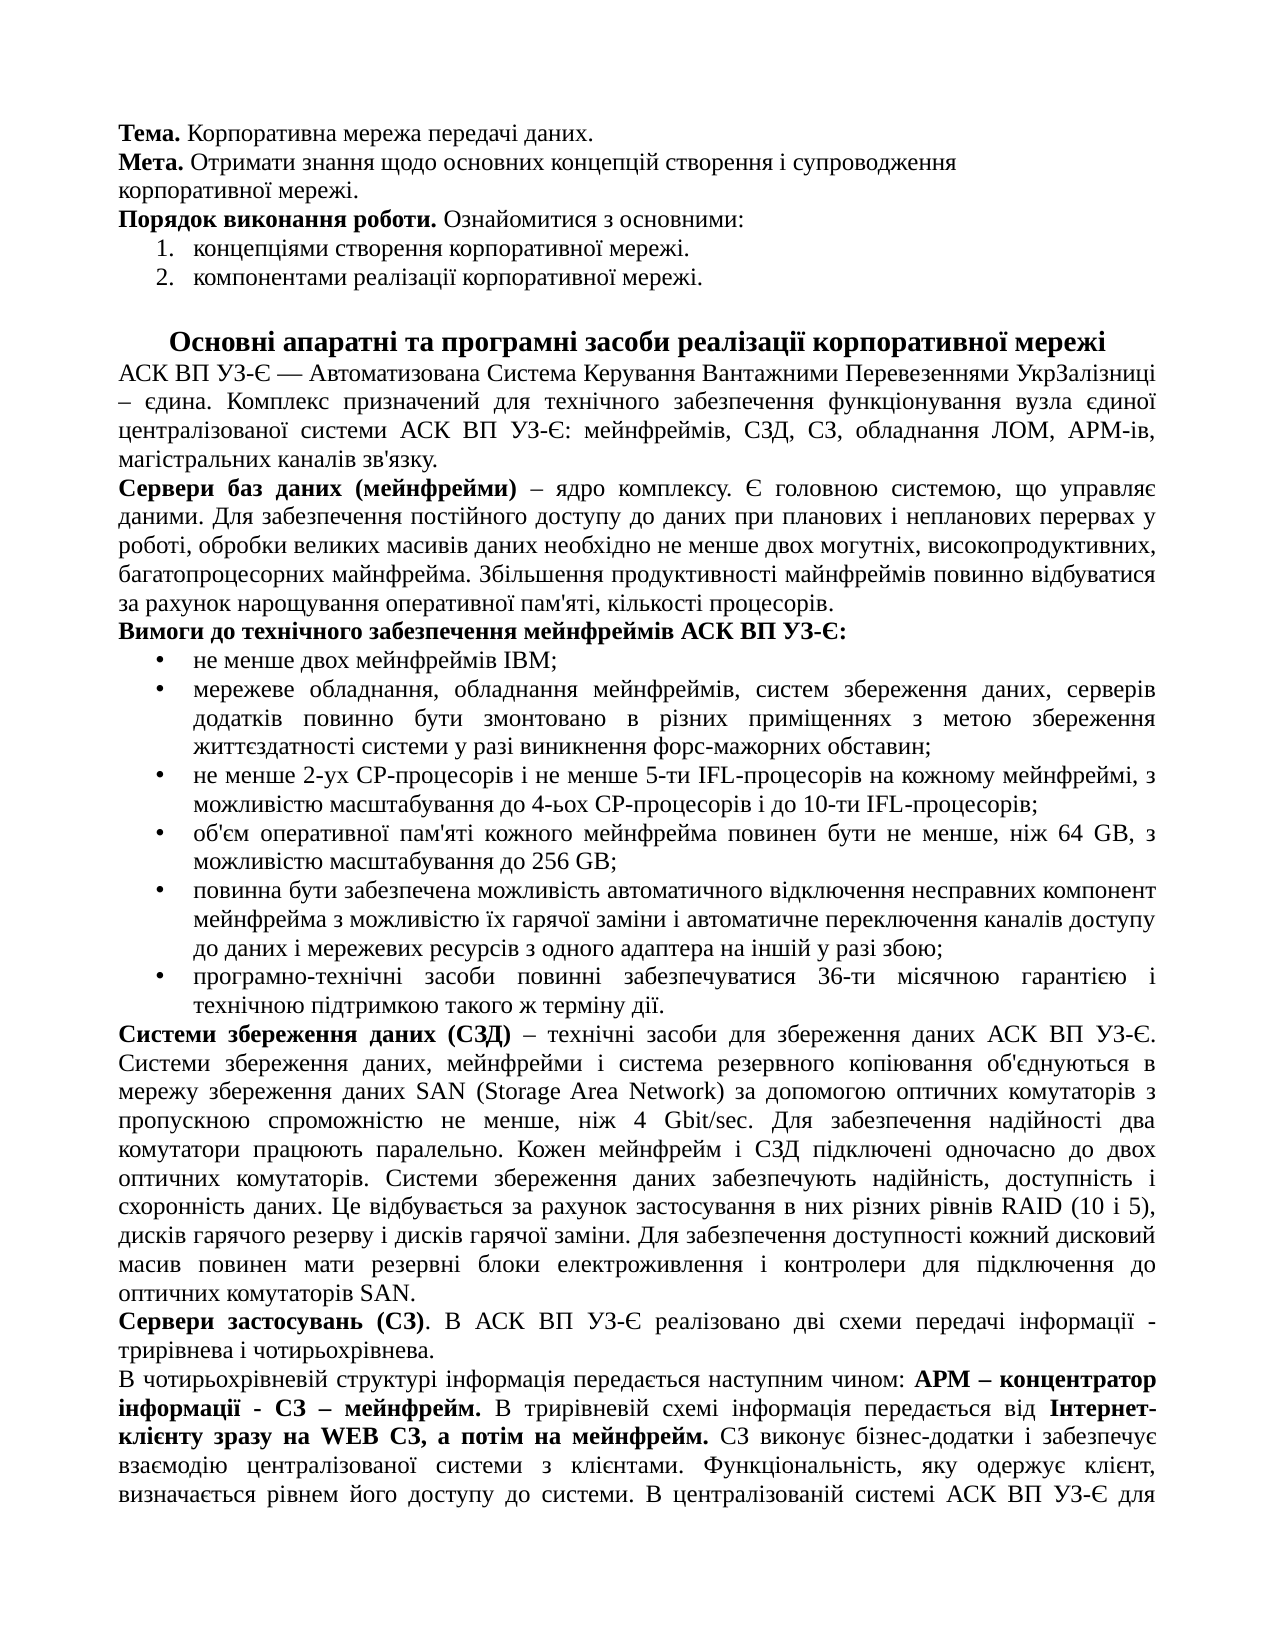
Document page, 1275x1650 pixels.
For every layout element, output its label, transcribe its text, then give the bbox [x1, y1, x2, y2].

text Тема. Корпоративна мережа передачі даних. [118, 118, 1157, 147]
list концепціями створення корпоративної мережі. [156, 233, 1157, 262]
list компонентами реалізації корпоративної мережі. [156, 262, 1157, 291]
text Основні апаратні та програмні засоби реалізації корпоративної мережі [118, 324, 1157, 358]
list Сервери застосувань (СЗ). В АСК ВП УЗ-Є реалізовано дві схеми передачі інформації - трирівнева і чотирьохрівнева. [118, 1306, 1157, 1364]
list не менше двох мейнфреймів IBM; [156, 645, 1157, 674]
text Вимоги до технічного забезпечення мейнфреймів АСК ВП УЗ-Є: [118, 616, 1157, 645]
list Системи збереження даних (СЗД) – технічні засоби для збереження даних АСК ВП УЗ-Є. Системи збереження даних, мейнфрейми і система резервного копіювання об'єднуються в мережу збереження даних SAN (Storage Area Network) за допомогою оптичних комутаторів з пропускною спроможністю не менше, ніж 4 Gbіt/sec. Для забезпечення надійності два комутатори працюють паралельно. Кожен мейнфрейм і СЗД підключені одночасно до двох оптичних комутаторів. Системи збереження даних забезпечують надійність, доступність і схоронність даних. Це відбувається за рахунок застосування в них різних рівнів RAID (10 і 5), дисків гарячого резерву і дисків гарячої заміни. Для забезпечення доступності кожний дисковий масив повинен мати резервні блоки електроживлення і контролери для підключення до оптичних комутаторів SAN. [118, 1019, 1157, 1306]
list не менше 2-ух CP-процесорів і не менше 5-ти IFL-процесорів на кожному мейнфреймі, з можливістю масштабування до 4-ьох CP-процесорів і до 10-ти IFL-процесорів; [156, 760, 1157, 818]
list об'єм оперативної пам'яті кожного мейнфрейма повинен бути не менше, ніж 64 GB, з можливістю масштабування до 256 GB; [156, 818, 1157, 875]
list повинна бути забезпечена можливість автоматичного відключення несправних компонент мейнфрейма з можливістю їх гарячої заміни і автоматичне переключення каналів доступу до даних і мережевих ресурсів з одного адаптера на іншій у разі збою; [156, 875, 1157, 961]
list програмно-технічні засоби повинні забезпечуватися 36-ти місячною гарантією і технічною підтримкою такого ж терміну дії. [156, 961, 1157, 1019]
list мережеве обладнання, обладнання мейнфреймів, систем збереження даних, серверів додатків повинно бути змонтовано в різних приміщеннях з метою збереження життєздатності системи у разі виникнення форс-мажорних обставин; [156, 674, 1157, 760]
text Мета. Отримати знання щодо основних концепцій створення і супроводження [118, 147, 1157, 176]
text Сервери баз даних (мейнфрейми) – ядро комплексу. Є головною системою, що управляє даними. Для забезпечення постійного доступу до даних при планових і непланових перервах у роботі, обробки великих масивів даних необхідно не менше двох могутніх, високопродуктивних, багатопроцесорних майнфрейма. Збільшення продуктивності майнфреймів повинно відбуватися за рахунок нарощування оперативної пам'яті, кількості процесорів. [118, 473, 1157, 616]
list В чотирьохрівневій структурі інформація передається наступним чином: АРМ – концентратор інформації - СЗ – мейнфрейм. В трирівневій схемі інформація передається від Інтернет-клієнту зразу на WEB СЗ, а потім на мейнфрейм. СЗ виконує бізнес-додатки і забезпечує взаємодію централізованої системи з клієнтами. Функціональність, яку одержує клієнт, визначається рівнем його доступу до системи. В централізованій системі АСК ВП УЗ-Є для [118, 1364, 1157, 1508]
text Порядок виконання роботи. Ознайомитися з основними: [118, 204, 1157, 233]
text корпоративної мережі. [118, 176, 1157, 204]
text АСК ВП УЗ-Є — Автоматизована Система Керування Вантажними Перевезеннями УкрЗалізниці – єдина. Комплекс призначений для технічного забезпечення функціонування вузла єдиної централізованої системи АСК ВП УЗ-Є: мейнфреймів, СЗД, СЗ, обладнання ЛОМ, АРМ-ів, магістральних каналів зв'язку. [118, 358, 1157, 473]
